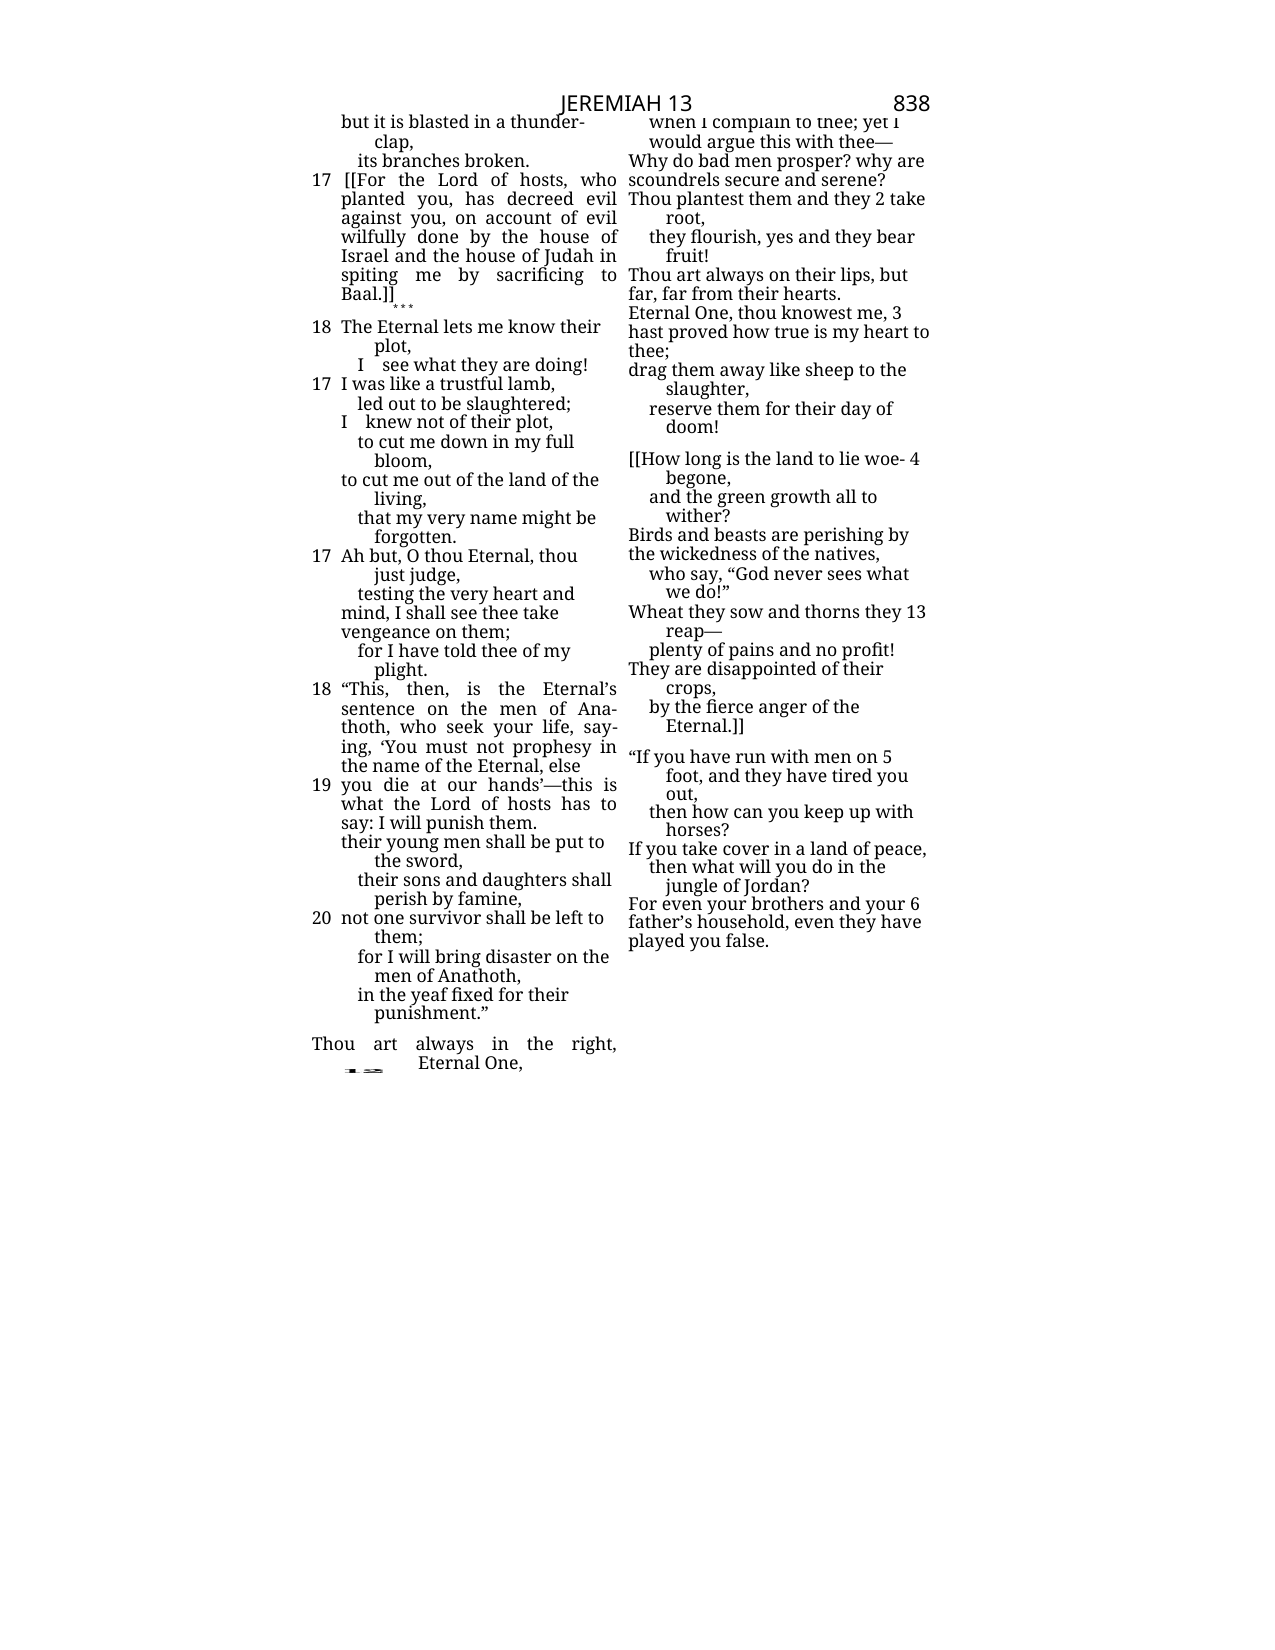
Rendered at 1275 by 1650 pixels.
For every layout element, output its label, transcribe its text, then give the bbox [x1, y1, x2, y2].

text Thou art always on their lips, but far, far from their hearts. [628, 266, 934, 304]
text for I have told thee of my plight. [357, 642, 617, 681]
text Why do bad men prosper? why are scoundrels secure and serene? [628, 152, 934, 190]
text Birds and beasts are perishing by the wickedness of the na­tives, [628, 527, 934, 565]
text for I will bring disaster on the men of Anathoth, [357, 947, 617, 986]
text by the fierce anger of the Eternal.]] [649, 698, 934, 736]
text led out to be slaughtered; [357, 395, 617, 414]
text but it is blasted in a thunder­clap, [341, 114, 617, 152]
text and the green growth all to wither? [649, 488, 934, 527]
picture [344, 1069, 383, 1073]
text Thou art always in the right, Eternal One, [312, 1035, 617, 1073]
text plot, [374, 337, 617, 357]
list [[For the Lord of hosts, who planted you, has decreed evil against you, on account of evil wilfully done by the house of Israel and the house of Judah in spiting me by sacrificing to Baal.]] [312, 171, 617, 304]
text when I complain to thee; yet I would argue this with thee— [649, 114, 934, 152]
text that my very name might be forgotten. [357, 509, 617, 547]
text they flourish, yes and they bear fruit! [649, 228, 934, 266]
text * * * [393, 304, 617, 314]
text them; [374, 928, 617, 947]
list knew not of their plot, [341, 414, 617, 433]
text For even your brothers and your 6 father’s household, even they have played you false. [628, 896, 934, 951]
text its branches broken. [357, 152, 617, 171]
text They are disappointed of their crops, [628, 660, 934, 698]
text then how can you keep up with horses? [649, 804, 934, 841]
text plenty of pains and no profit! [649, 641, 934, 660]
text testing the very heart and mind, I shall see thee take venge­ance on them; [341, 585, 617, 642]
text drag them away like sheep to the slaughter, [628, 362, 934, 400]
text to cut me out of the land of the living, [341, 471, 617, 509]
text reserve them for their day of doom! [649, 400, 934, 438]
text who say, “God never sees what we do!” [649, 565, 934, 603]
text “If you have run with men on 5 foot, and they have tired you out, [628, 749, 934, 804]
list see what they are doing! [357, 357, 617, 376]
text then what will you do in the jungle of Jordan? [649, 859, 934, 896]
list “This, then, is the Eternal’s sentence on the men of Ana- thoth, who seek your life, say­ing, ‘You must not prophesy in the name of the Eternal, else [312, 681, 617, 776]
text just judge, [374, 566, 617, 585]
text If you take cover in a land of peace, [628, 841, 934, 859]
list Ah but, O thou Eternal, thou [312, 547, 617, 566]
text their young men shall be put to the sword, [341, 833, 617, 871]
text Eternal One, thou knowest me, 3 hast proved how true is my heart to thee; [628, 304, 934, 362]
list I was like a trustful lamb, [312, 376, 617, 395]
text Thou plantest them and they 2 take root, [628, 190, 934, 228]
list The Eternal lets me know their [312, 318, 617, 337]
text Wheat they sow and thorns they 13 reap— [628, 603, 934, 641]
list not one survivor shall be left to [312, 909, 617, 928]
text in the yeaf fixed for their punishment.” [357, 986, 617, 1023]
text [[How long is the land to lie woe- 4 begone, [628, 450, 934, 488]
text their sons and daughters shall perish by famine, [357, 871, 617, 909]
list you die at our hands’—this is what the Lord of hosts has to say: I will punish them. [312, 776, 617, 833]
text to cut me down in my full bloom, [357, 433, 617, 471]
